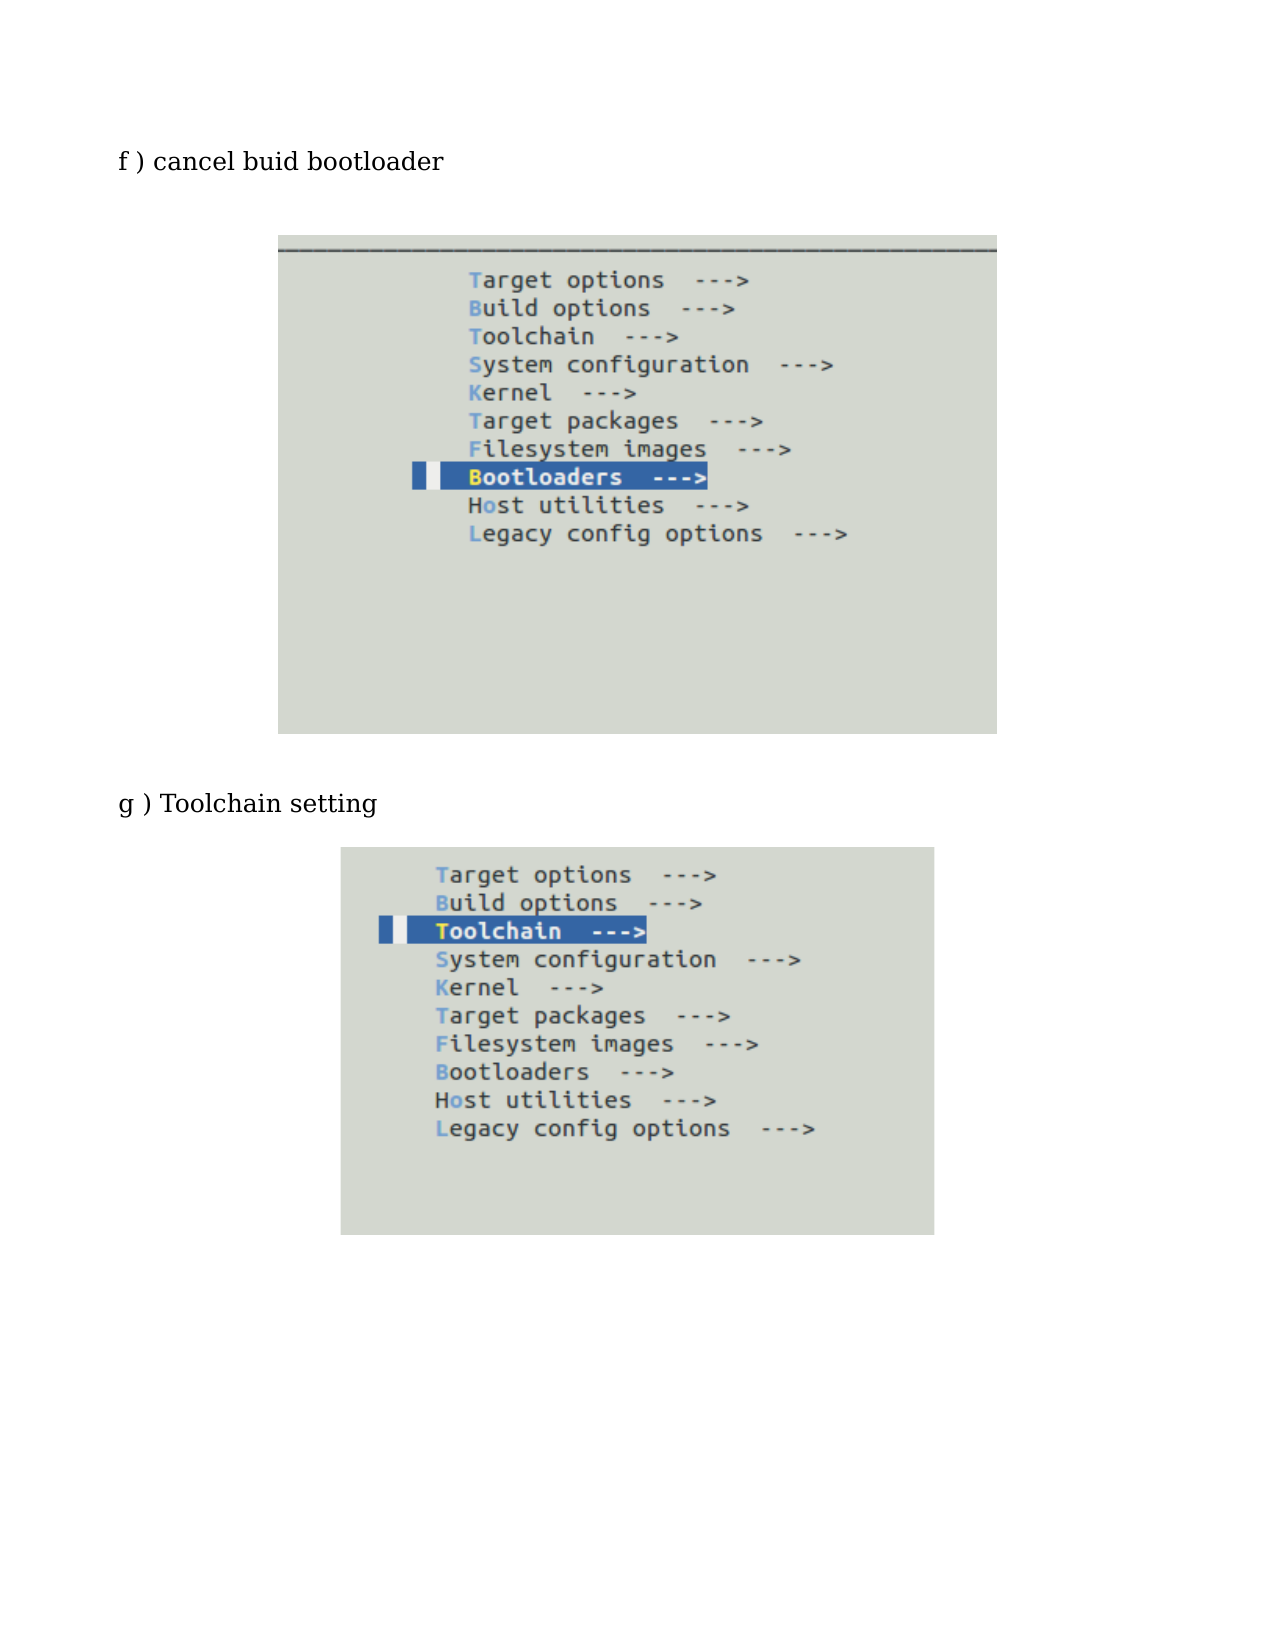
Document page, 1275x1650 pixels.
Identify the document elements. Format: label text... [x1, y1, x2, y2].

picture [340, 847, 935, 1235]
picture [278, 235, 997, 734]
text g ) Toolchain setting [118, 789, 1157, 818]
text f ) cancel buid bootloader [118, 147, 1157, 176]
